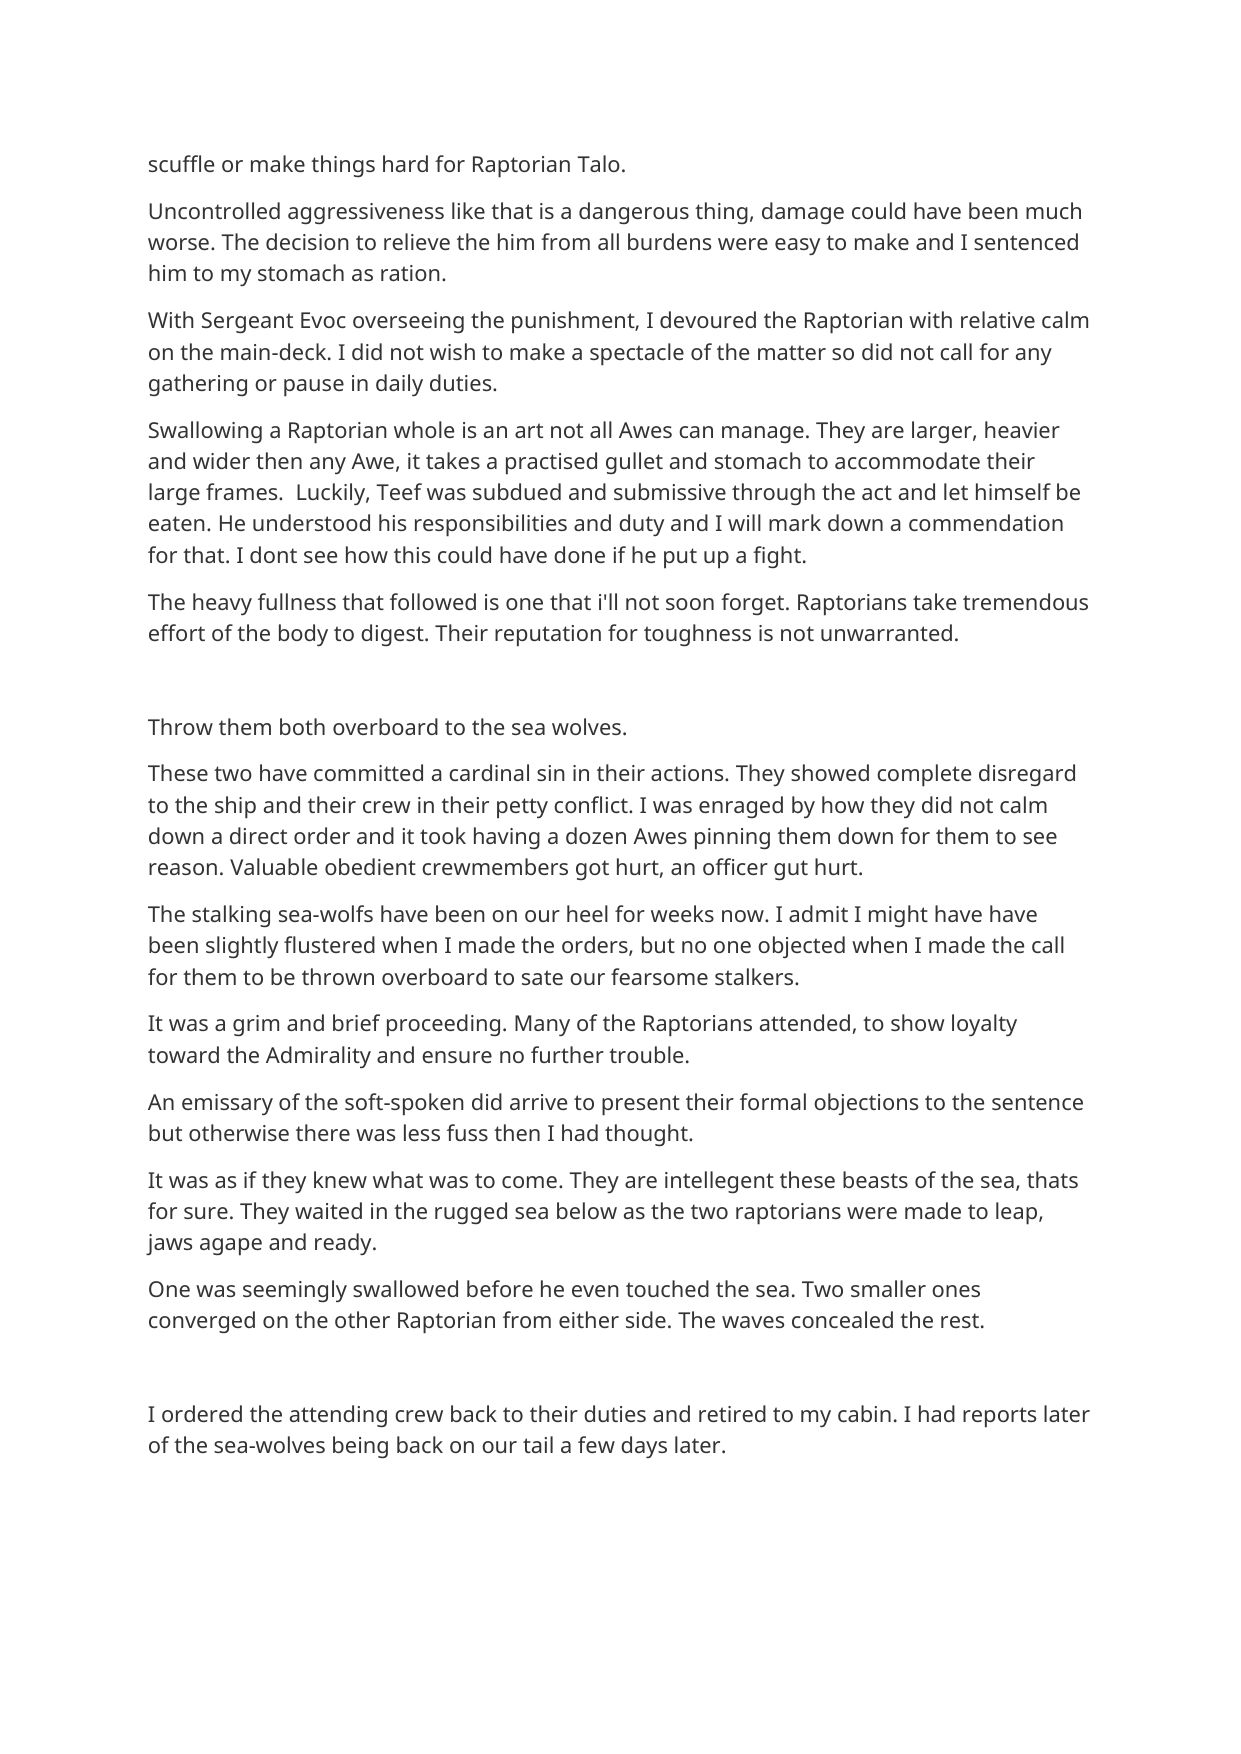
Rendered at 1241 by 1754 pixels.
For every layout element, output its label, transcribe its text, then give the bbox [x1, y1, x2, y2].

text scuffle or make things hard for Raptorian Talo. [148, 148, 1093, 179]
text It was as if they knew what was to come. They are intellegent these beasts of the sea, thats for sure. They waited in the rugged sea below as the two raptorians were made to leap, jaws agape and ready. [148, 1163, 1093, 1257]
text Uncontrolled aggressiveness like that is a dangerous thing, damage could have been much worse. The decision to relieve the him from all burdens were easy to make and I sentenced him to my stomach as ration. [148, 194, 1093, 288]
text I ordered the attending crew back to their duties and retired to my cabin. I had reports later of the sea-wolves being back on our tail a few days later. [148, 1398, 1093, 1460]
text These two have committed a cardinal sin in their actions. They showed complete disregard to the ship and their crew in their petty conflict. I was enraged by how they did not calm down a direct order and it took having a dozen Awes pinning them down for them to see reason. Valuable obedient crewmembers got hurt, an officer gut hurt. [148, 757, 1093, 882]
text Swallowing a Raptorian whole is an art not all Awes can manage. They are larger, heavier and wider then any Awe, it takes a practised gullet and stomach to accommodate their large frames. Luckily, Teef was subdued and submissive through the act and let himself be eaten. He understood his responsibilities and duty and I will mark down a commendation for that. I dont see how this could have done if he put up a fight. [148, 413, 1093, 569]
text An emissary of the soft-spoken did arrive to present their formal objections to the sentence but otherwise there was less fuss then I had thought. [148, 1085, 1093, 1148]
text The heavy fullness that followed is one that i'll not soon forget. Raptorians take tremendous effort of the body to digest. Their reputation for toughness is not unwarranted. [148, 585, 1093, 648]
text The stalking sea-wolfs have been on our heel for weeks now. I admit I might have have been slightly flustered when I made the orders, but no one objected when I made the call for them to be thrown overboard to sate our fearsome stalkers. [148, 898, 1093, 991]
text Throw them both overboard to the sea wolves. [148, 710, 1093, 741]
text One was seemingly swallowed before he even touched the sea. Two smaller ones converged on the other Raptorian from either side. The waves concealed the rest. [148, 1273, 1093, 1335]
text With Sergeant Evoc overseeing the punishment, I devoured the Raptorian with relative calm on the main-deck. I did not wish to make a spectacle of the matter so did not call for any gathering or pause in daily duties. [148, 304, 1093, 398]
text It was a grim and brief proceeding. Many of the Raptorians attended, to show loyalty toward the Admirality and ensure no further trouble. [148, 1007, 1093, 1069]
